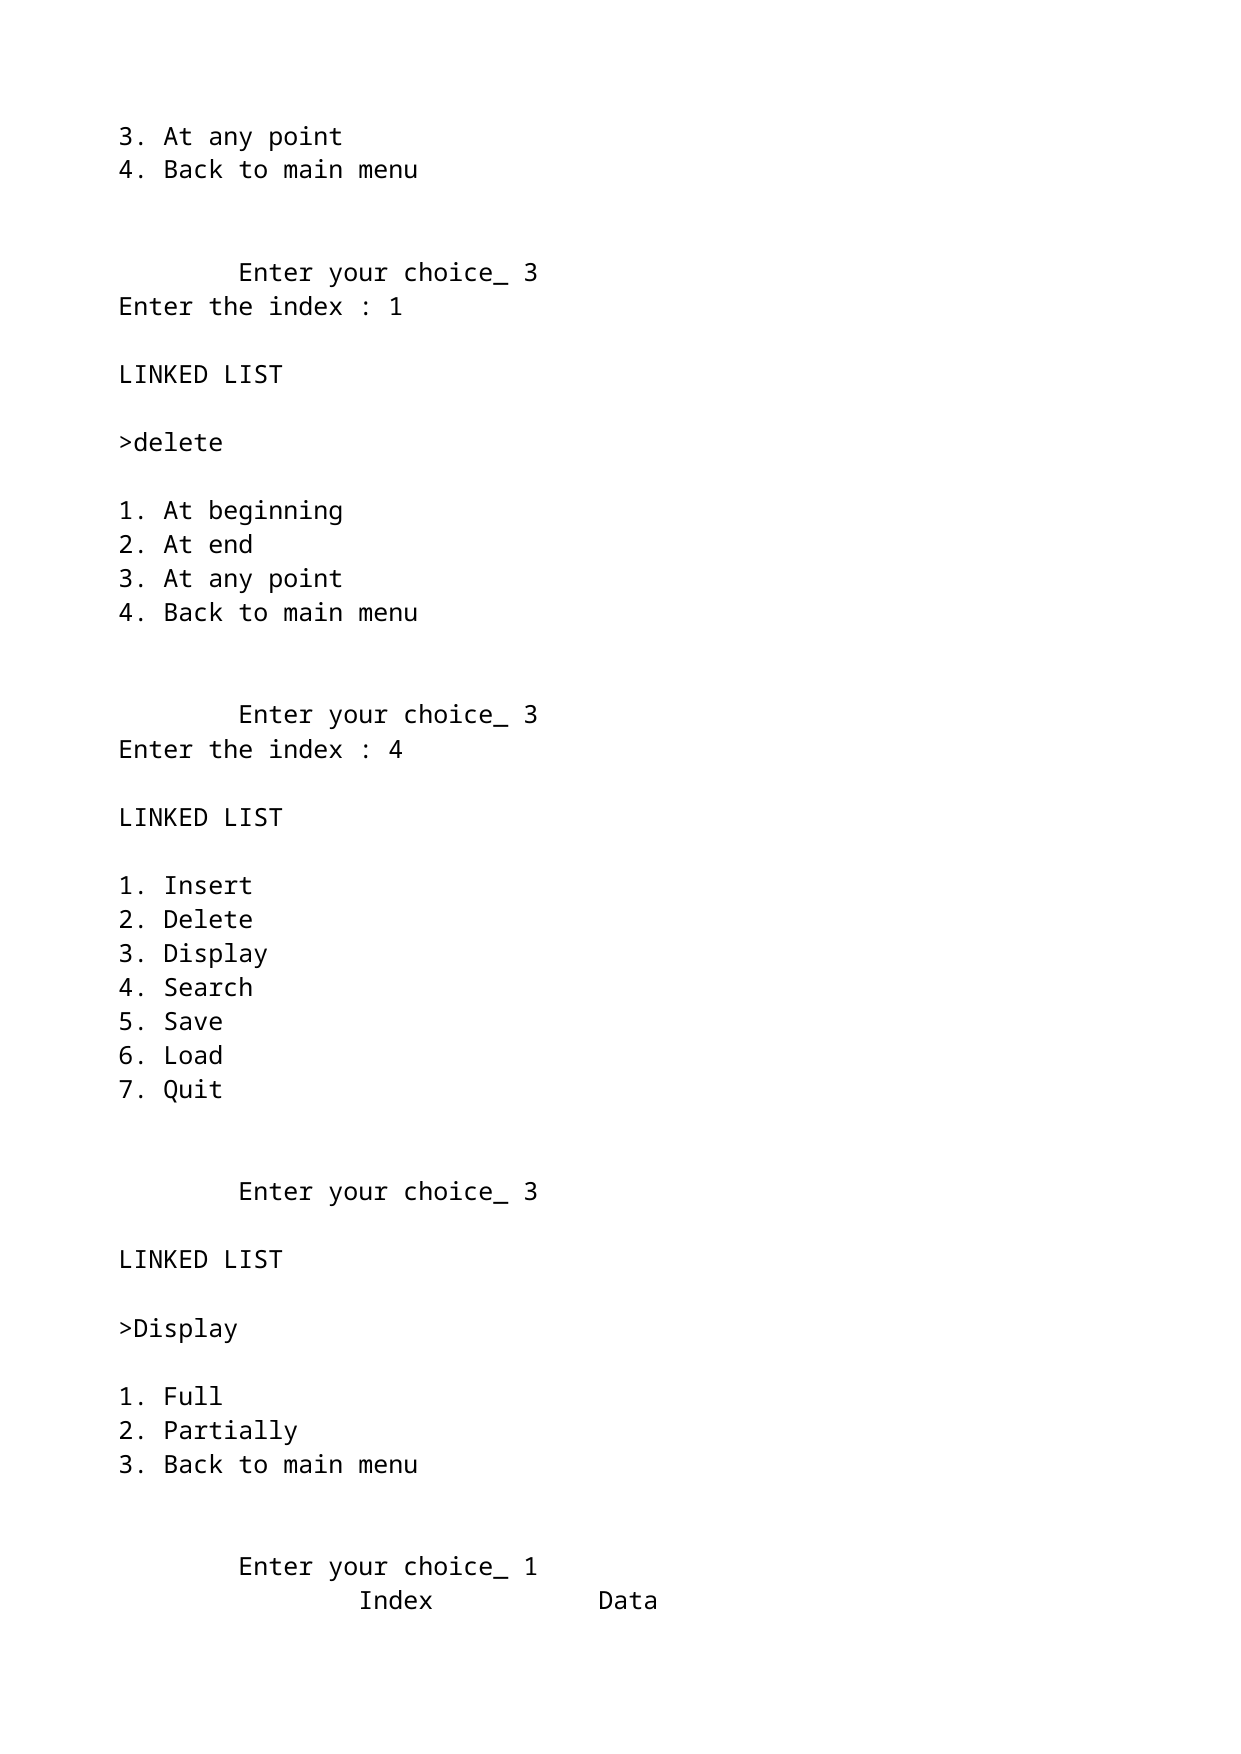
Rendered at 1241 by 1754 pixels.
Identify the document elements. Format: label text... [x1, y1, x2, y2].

text Enter your choice_ 3 [118, 1174, 1122, 1208]
text 3. At any point [118, 561, 1122, 595]
text 1. Insert [118, 867, 1122, 902]
text 4. Search [118, 970, 1122, 1004]
text 1. At beginning [118, 493, 1122, 527]
text 3. Display [118, 936, 1122, 970]
text Enter the index : 4 [118, 731, 1122, 765]
text >Display [118, 1310, 1122, 1344]
text Enter the index : 1 [118, 288, 1122, 322]
text LINKED LIST [118, 357, 1122, 391]
text 7. Quit [118, 1072, 1122, 1106]
text Enter your choice_ 3 [118, 697, 1122, 731]
text Enter your choice_ 3 [118, 254, 1122, 288]
text LINKED LIST [118, 1242, 1122, 1276]
text 2. Partially [118, 1412, 1122, 1447]
text 6. Load [118, 1038, 1122, 1072]
text 2. At end [118, 527, 1122, 561]
text >delete [118, 425, 1122, 459]
text 2. Delete [118, 902, 1122, 936]
text 4. Back to main menu [118, 595, 1122, 629]
text LINKED LIST [118, 799, 1122, 833]
text 1. Full [118, 1378, 1122, 1412]
text 5. Save [118, 1004, 1122, 1038]
text Enter your choice_ 1 [118, 1549, 1122, 1583]
text Index Data [118, 1583, 1122, 1617]
text 4. Back to main menu [118, 152, 1122, 186]
text 3. Back to main menu [118, 1447, 1122, 1481]
text 3. At any point [118, 118, 1122, 152]
